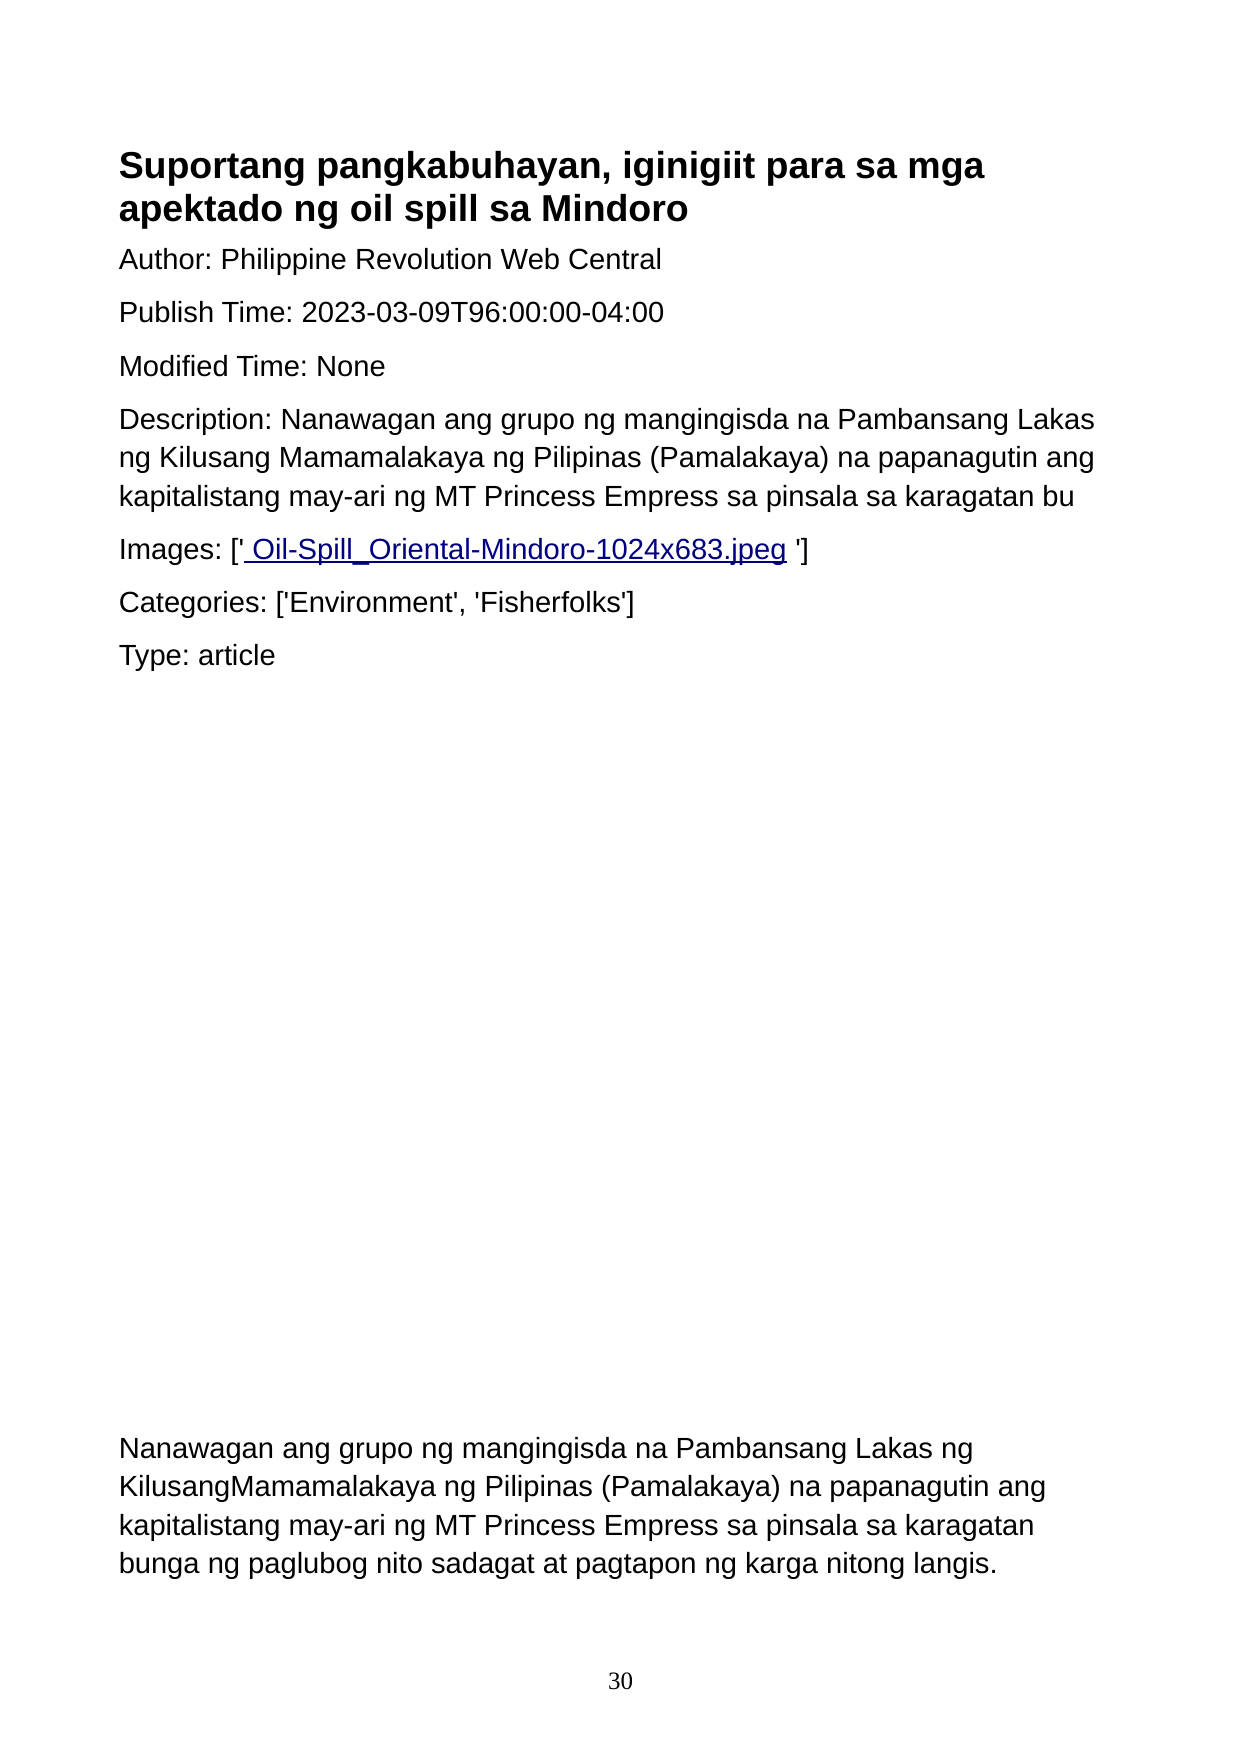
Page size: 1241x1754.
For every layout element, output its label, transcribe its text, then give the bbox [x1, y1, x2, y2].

text Nanawagan ang grupo ng mangingisda na Pambansang Lakas ng KilusangMamamalakaya ng Pilipinas (Pamalakaya) na papanagutin ang kapitalistang may-ari ng MT Princess Empress sa pinsala sa karagatan bunga ng paglubog nito sadagat at pagtapon ng karga nitong langis. [118, 1431, 1122, 1580]
text Publish Time: 2023-03-09T96:00:00-04:00 [118, 295, 1122, 329]
text Author: Philippine Revolution Web Central [118, 242, 1122, 276]
text Categories: ['Environment', 'Fisherfolks'] [118, 585, 1122, 618]
text Images: [' Oil-Spill_Oriental-Mindoro-1024x683.jpeg '] [118, 532, 1122, 565]
text Type: article [118, 638, 1122, 672]
text Description: Nanawagan ang grupo ng mangingisda na Pambansang Lakas ng Kilusang Mamamalakaya ng Pilipinas (Pamalakaya) na papanagutin ang kapitalistang may-ari ng MT Princess Empress sa pinsala sa karagatan bu [118, 402, 1122, 512]
text Modified Time: None [118, 348, 1122, 382]
subtitle Suportang pangkabuhayan, iginigiit para sa mga apektado ng oil spill sa Mindoro [118, 143, 1122, 230]
